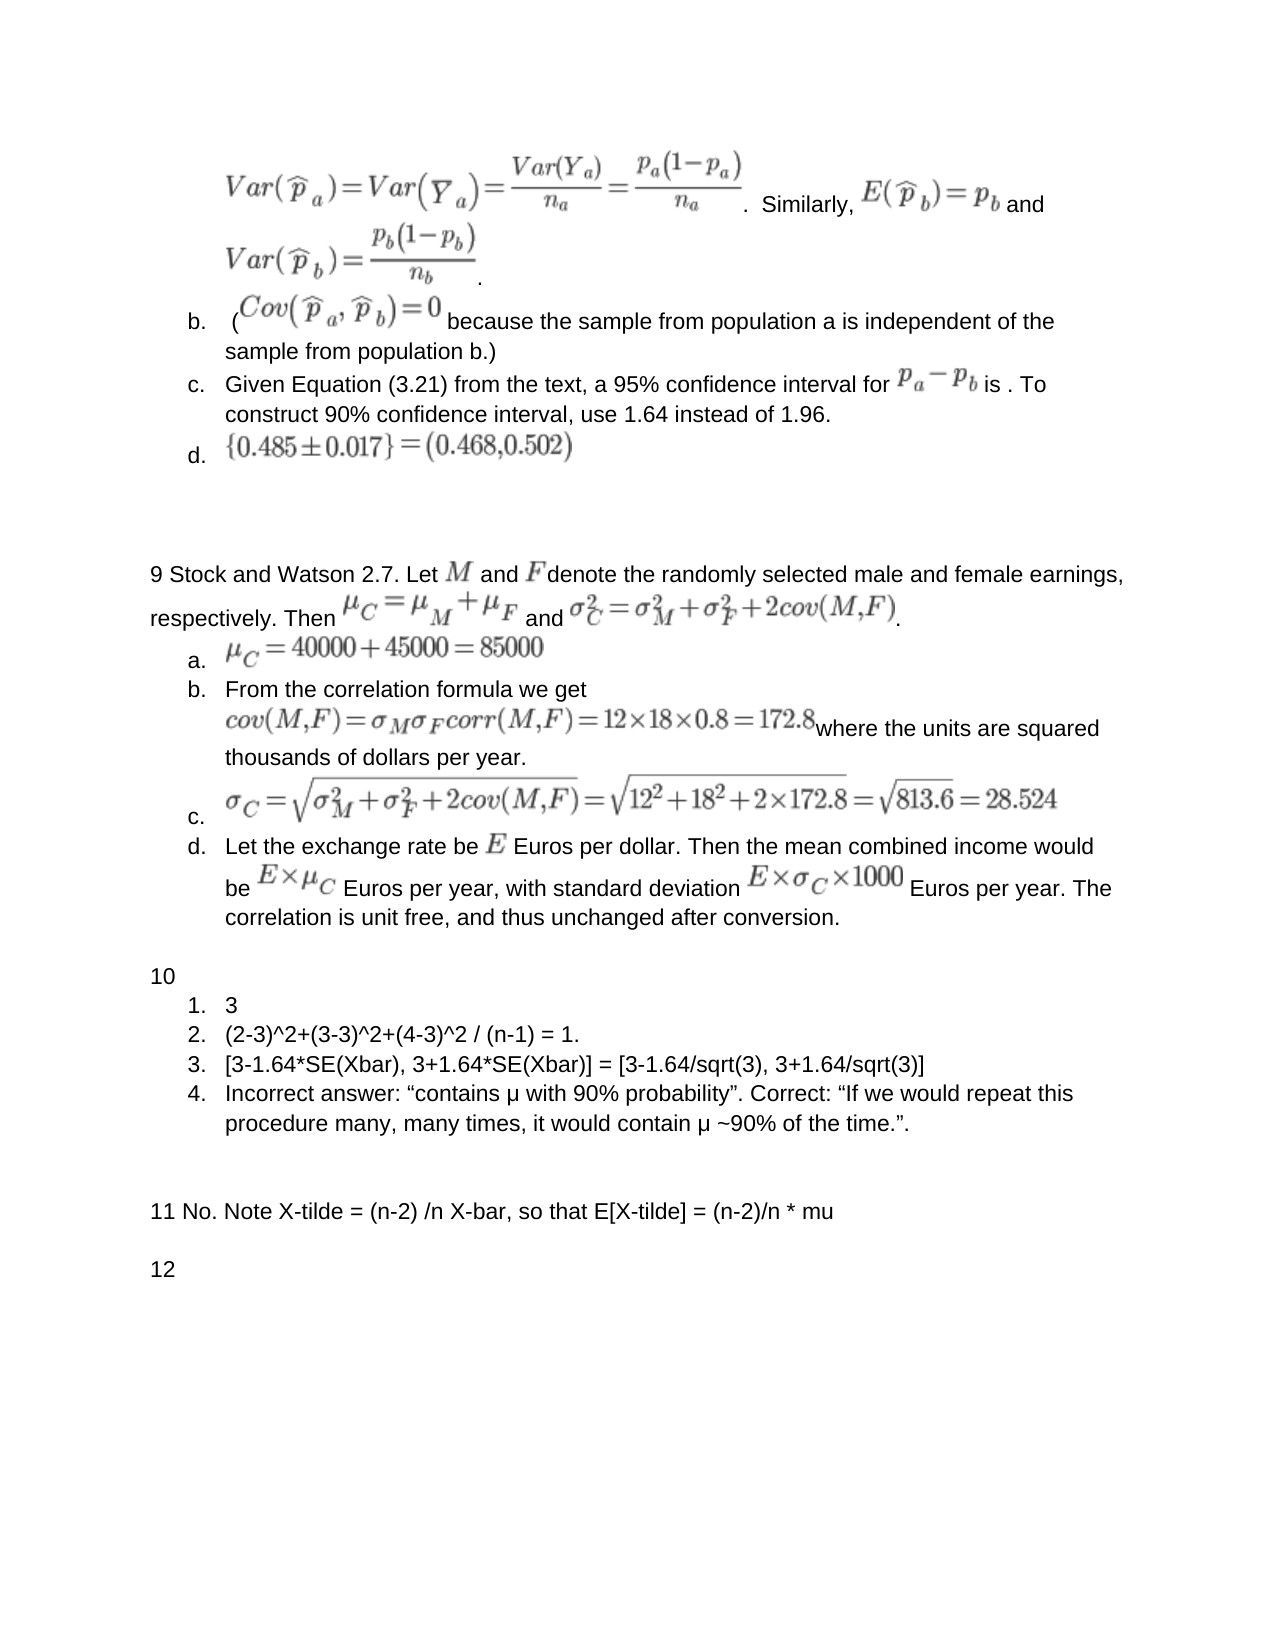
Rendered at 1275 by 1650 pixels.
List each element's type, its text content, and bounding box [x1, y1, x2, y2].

text 10 [150, 963, 1125, 989]
picture [225, 706, 816, 736]
list [3-1.64*SE(Xbar), 3+1.64*SE(Xbar)] = [3-1.64/sqrt(3), 3+1.64/sqrt(3)] [187, 1052, 1125, 1077]
picture [225, 221, 477, 286]
picture [225, 430, 572, 464]
picture [485, 832, 507, 855]
picture [225, 774, 1058, 824]
picture [444, 560, 474, 583]
list Incorrect answer: “contains μ with 90% probability”. Correct: “If we would repeat this procedure many, many times, it would contain μ ~90% of the time.”. [187, 1081, 1125, 1136]
picture [256, 863, 337, 896]
picture [239, 293, 441, 330]
list (2-3)^2+(3-3)^2+(4-3)^2 / (n-1) = 1. [187, 1022, 1125, 1048]
list ( because the sample from population a is independent of the sample from population b.) [187, 294, 1125, 364]
picture [525, 560, 547, 583]
list 3 [187, 993, 1125, 1018]
picture [896, 367, 978, 393]
text 9 Stock and Watson 2.7. Let and denote the randomly selected male and female earnings, respectively. Then and . [150, 560, 1125, 632]
text 12 [150, 1257, 1125, 1283]
picture [342, 591, 519, 627]
list Let the exchange rate be Euros per dollar. Then the mean combined income would be Euros per year, with standard deviation Euros per year. The correlation is unit free, and thus unchanged after conversion. [187, 833, 1125, 930]
text 11 No. Note X-tilde = (n-2) /n X-bar, so that E[X-tilde] = (n-2)/n * mu [150, 1198, 1125, 1224]
picture [569, 594, 895, 627]
list From the correlation formula we get where the units are squared thousands of dollars per year. [187, 677, 1125, 770]
picture [225, 150, 743, 213]
picture [746, 864, 903, 896]
list . Similarly, and . [187, 150, 1125, 290]
list Given Equation (3.21) from the text, a 95% confidence interval for is . To construct 90% confidence interval, use 1.64 instead of 1.96. [187, 368, 1125, 427]
picture [860, 178, 1000, 213]
picture [225, 635, 544, 669]
